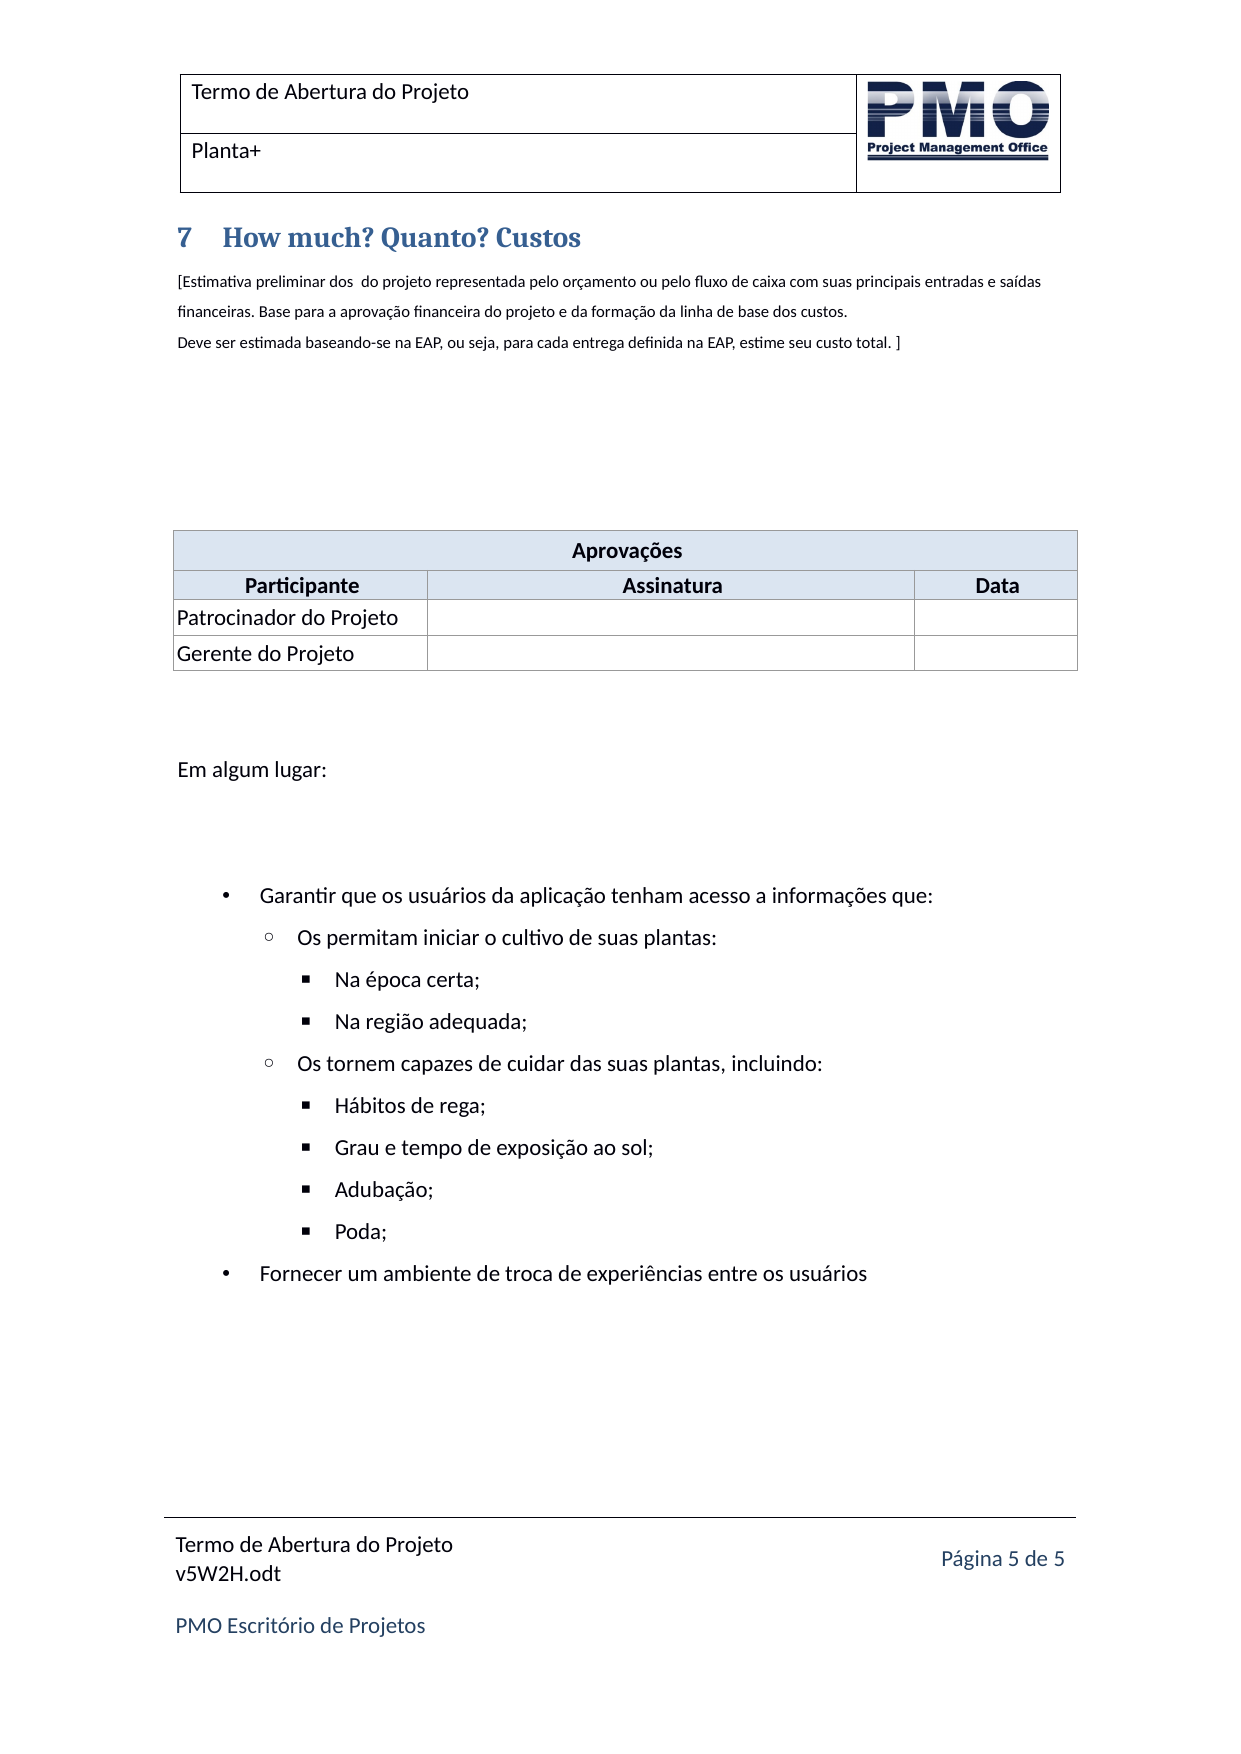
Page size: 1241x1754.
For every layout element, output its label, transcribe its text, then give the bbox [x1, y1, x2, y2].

list Fornecer um ambiente de troca de experiências entre os usuários [222, 1259, 1063, 1287]
list Poda; [297, 1217, 1063, 1245]
subtitle How much? Quanto? Custos [177, 221, 1063, 254]
text [Estimativa preliminar dos custos do projeto representada pelo orçamento ou pelo fluxo de caixa com suas principais entradas e saídas financeiras. Base para a aprovação financeira do projeto e da formação da linha de base dos custos. [177, 271, 1063, 322]
table_cell Assinatura [428, 571, 914, 599]
text Deve ser estimada baseando-se na EAP, ou seja, para cada entrega definida na EAP, estime seu custo total. ] [177, 332, 1063, 352]
list Grau e tempo de exposição ao sol; [297, 1133, 1063, 1161]
table_header Aprovações [174, 531, 1077, 570]
list Hábitos de rega; [297, 1091, 1063, 1119]
table_cell Data [915, 571, 1077, 599]
table_cell [428, 636, 914, 670]
table_cell Participante [174, 571, 427, 599]
text Em algum lugar: [177, 755, 1063, 783]
table_cell [915, 600, 1077, 634]
list Adubação; [297, 1175, 1063, 1203]
table_cell Patrocinador do Projeto [174, 600, 427, 634]
table_cell [915, 636, 1077, 670]
list Os tornem capazes de cuidar das suas plantas, incluindo: [259, 1049, 1063, 1077]
picture [867, 81, 1049, 161]
table_cell [428, 600, 914, 634]
list Os permitam iniciar o cultivo de suas plantas: [259, 923, 1063, 951]
list Garantir que os usuários da aplicação tenham acesso a informações que: [222, 881, 1063, 909]
list Na região adequada; [297, 1007, 1063, 1035]
table_cell Gerente do Projeto [174, 636, 427, 670]
list Na época certa; [297, 965, 1063, 993]
